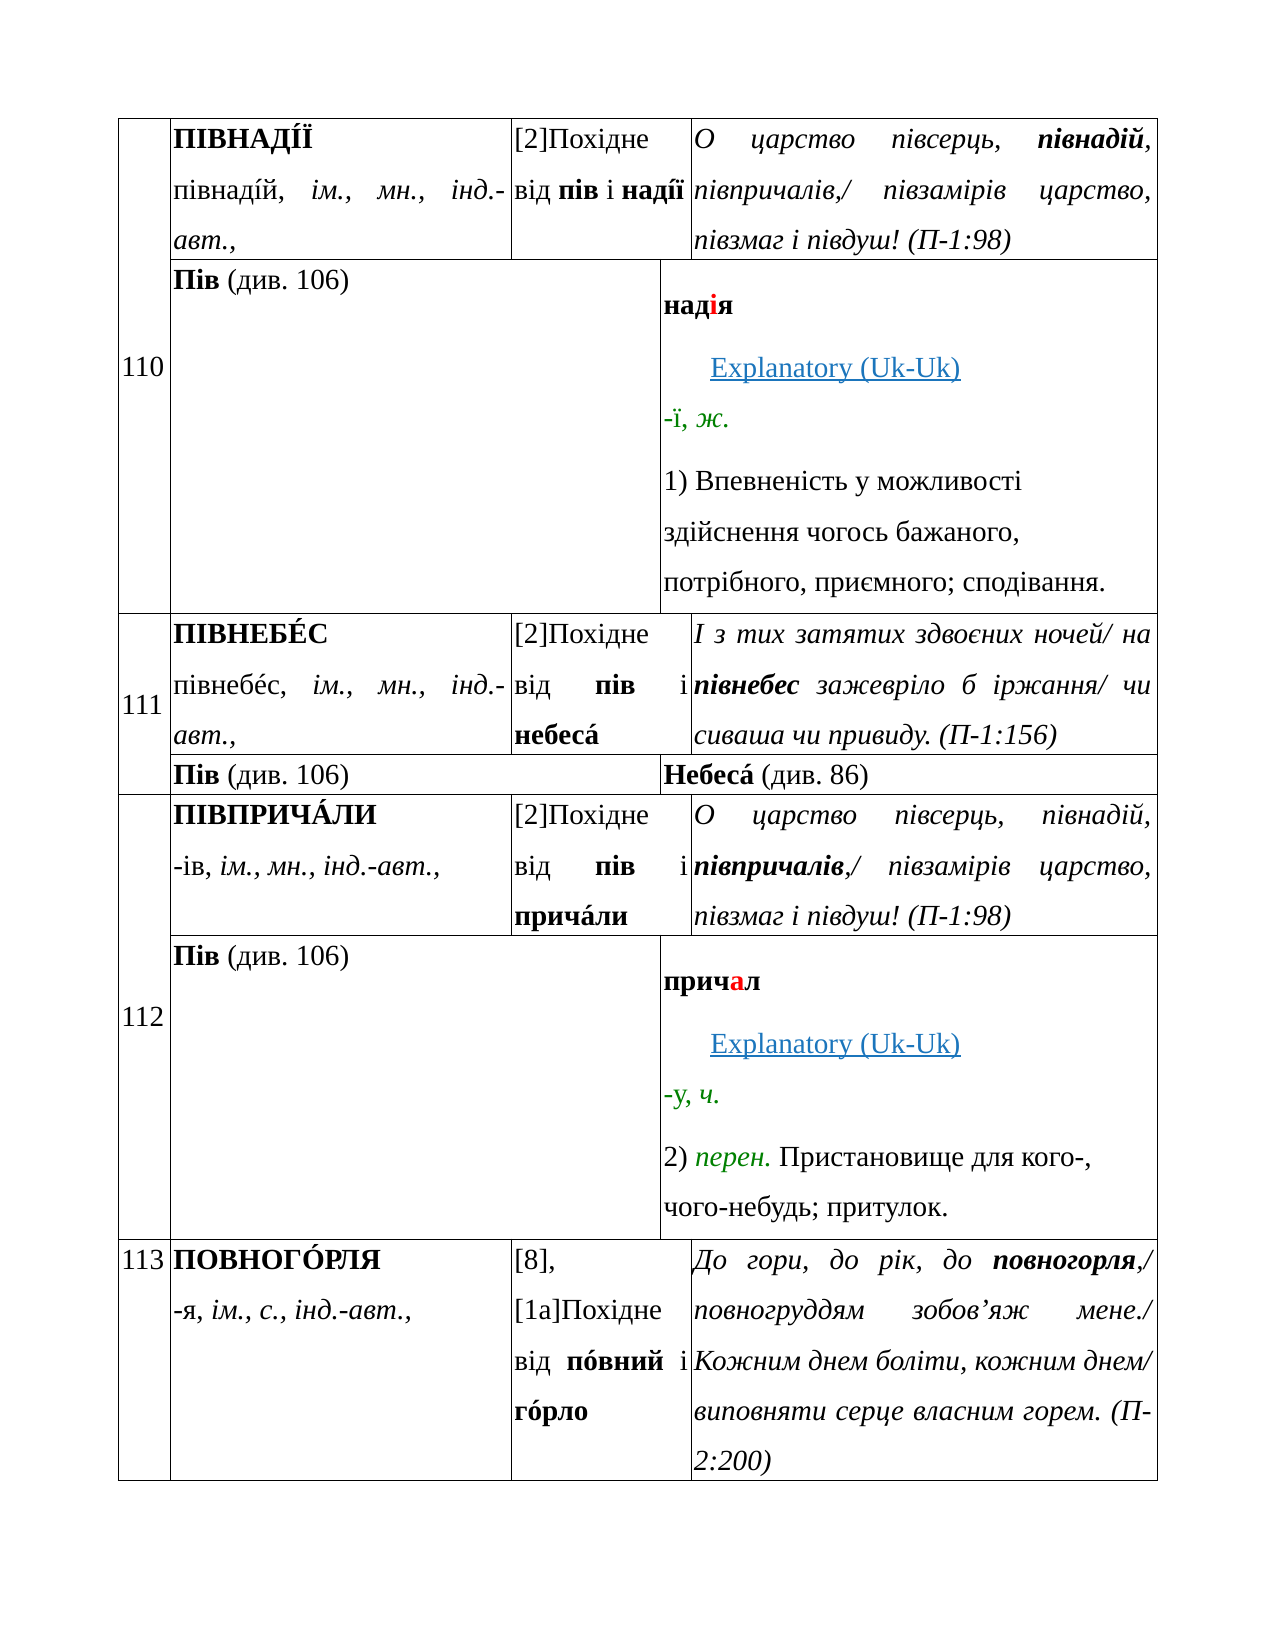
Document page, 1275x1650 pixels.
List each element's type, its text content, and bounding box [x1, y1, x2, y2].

table_cell 111 [119, 614, 170, 794]
table_cell 112 [119, 795, 170, 1238]
table_cell Пів (див. 106) [171, 755, 660, 794]
table_cell І з тих затятих здвоєних ночей/ на півнебес зажевріло б іржання/ чи сиваша чи привиду. (П-1:156) [692, 614, 1157, 754]
table_cell Півнадíї півнадíй, ім., мн., інд.-авт., [171, 119, 511, 259]
table_cell Пів (див. 106) [171, 260, 660, 613]
table_cell О царство півсерць, півнадій, півпричалів,/ півзамірів царство, півзмаг і півдуш! (П-1:98) [692, 795, 1157, 934]
table_cell О царство півсерць, півнадій, півпричалів,/ півзамірів царство, півзмаг і півдуш! (П-1:98) [692, 119, 1157, 259]
table_cell [8], [1а]Похідне від пóвний і гóрло [512, 1240, 691, 1480]
table_cell Півпричáли -ів, ім., мн., інд.-авт., [171, 795, 511, 934]
table_cell [2]Похідне від пів і причáли [512, 795, 691, 934]
table_cell Повногóрля -я, ім., с., інд.-авт., [171, 1240, 511, 1480]
table_cell 110 [119, 119, 170, 613]
table_cell Небесá (див. 86) [661, 755, 1157, 794]
table_cell надія Explanatory (Uk-Uk) -ї, ж. 1) Впевненість у можливості здійснення чогось бажаного, потрібного, приємного; сподівання. [661, 260, 1157, 613]
table_cell До гори, до рік, до повногорля,/ повногруддям зобов’яж мене./ Кожним днем боліти, кожним днем/ виповняти серце власним горем. (П-2:200) [692, 1240, 1157, 1480]
table_cell Півнебéс півнебéс, ім., мн., інд.-авт., [171, 614, 511, 754]
table_cell [2]Похідне від пів і надíї [512, 119, 691, 259]
table_cell [2]Похідне від пів і небесá [512, 614, 691, 754]
table_cell Пів (див. 106) [171, 936, 660, 1238]
table_cell 113 [119, 1240, 170, 1480]
table_cell причал Explanatory (Uk-Uk) -у, ч. 2) перен. Пристановище для кого-, чого-небудь; притулок. [661, 936, 1157, 1238]
